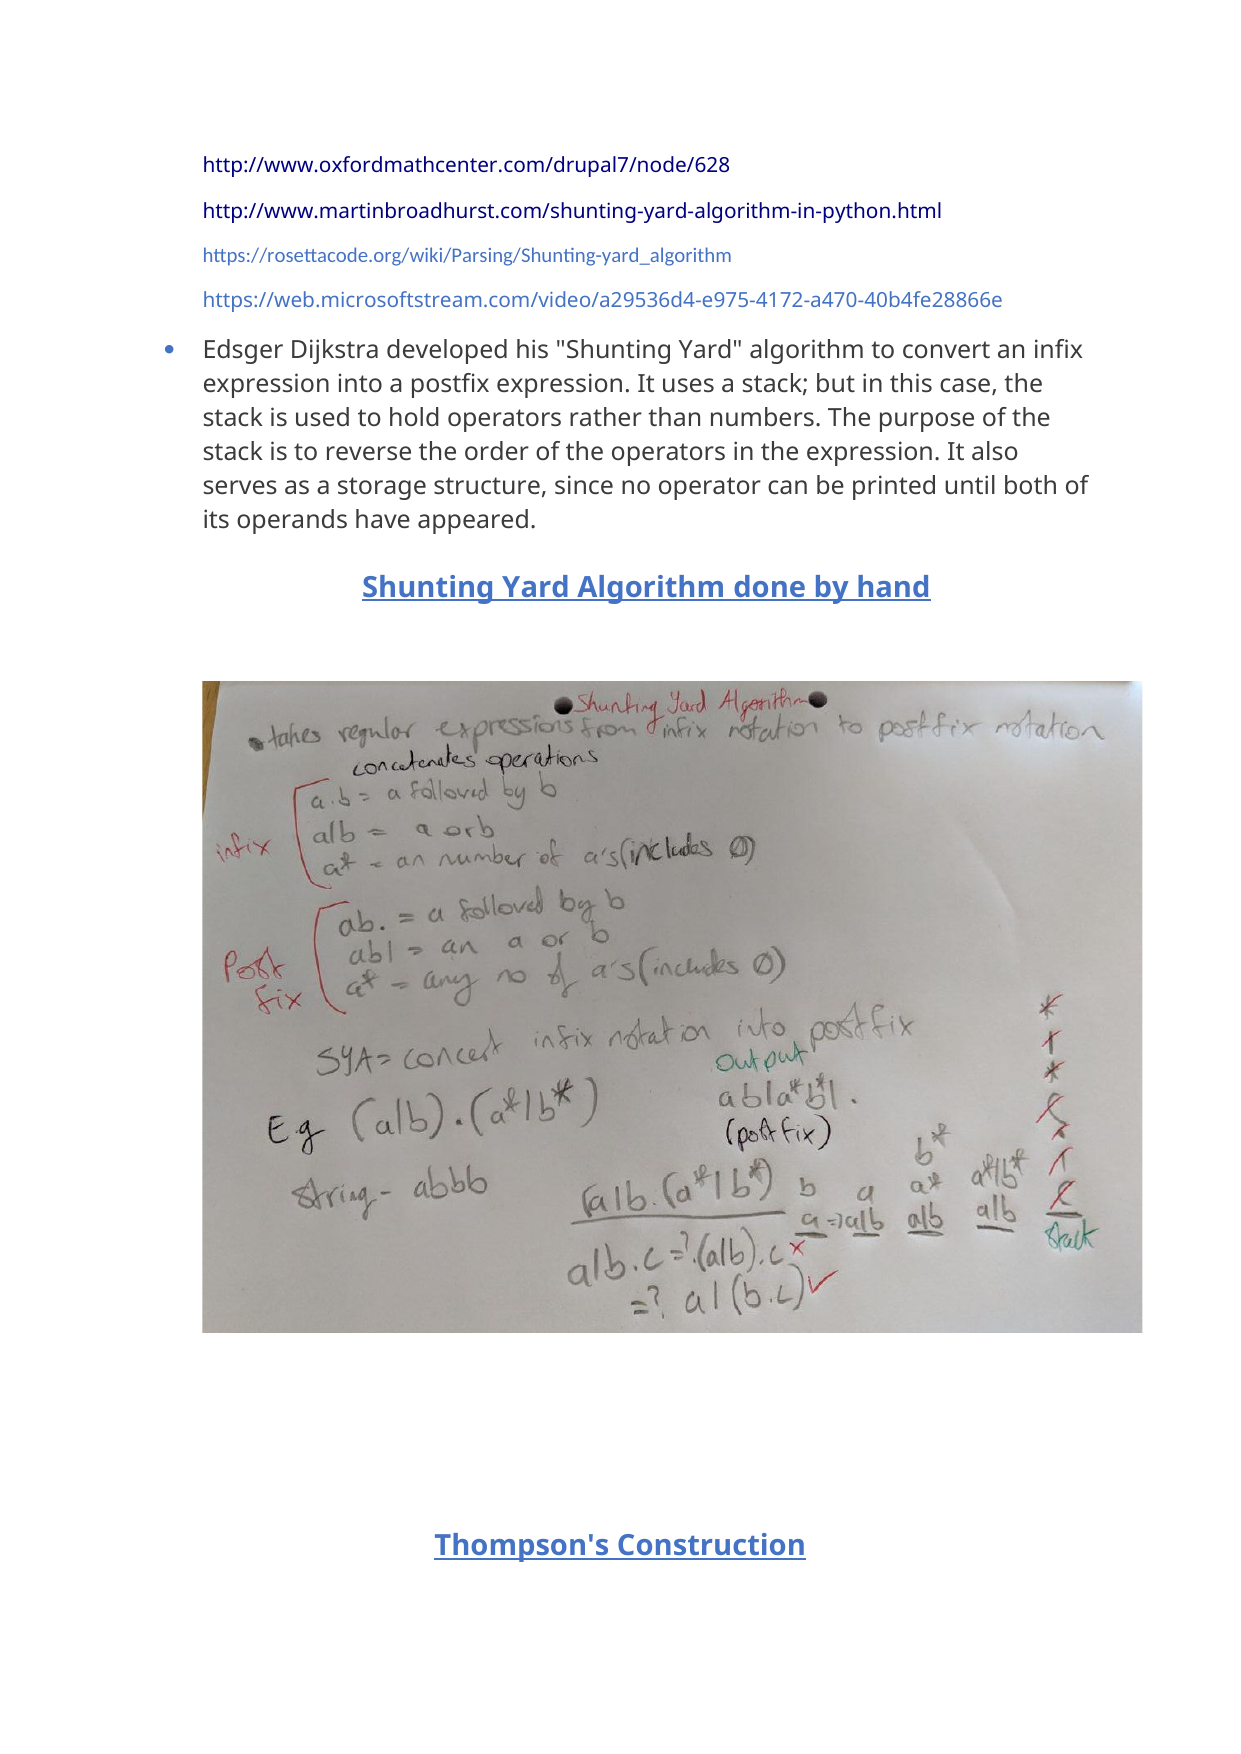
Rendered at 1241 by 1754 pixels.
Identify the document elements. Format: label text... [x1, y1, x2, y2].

list http://www.martinbroadhurst.com/shunting-yard-algorithm-in-python.html [202, 196, 1090, 224]
list https://web.microsoftstream.com/video/a29536d4-e975-4172-a470-40b4fe28866e [202, 285, 1090, 314]
list Edsger Dijkstra developed his "Shunting Yard" algorithm to convert an infix expression into a postfix expression. It uses a stack; but in this case, the stack is used to hold operators rather than numbers. The purpose of the stack is to reverse the order of the operators in the expression. It also serves as a storage structure, since no operator can be printed until both of its operands have appeared. [165, 331, 1090, 536]
list http://www.oxfordmathcenter.com/drupal7/node/628 [202, 150, 1090, 178]
list https://rosettacode.org/wiki/Parsing/Shunting-yard_algorithm [202, 242, 1090, 268]
text Thompson's Construction [150, 1524, 1090, 1564]
list Shunting Yard Algorithm done by hand [202, 566, 1090, 606]
